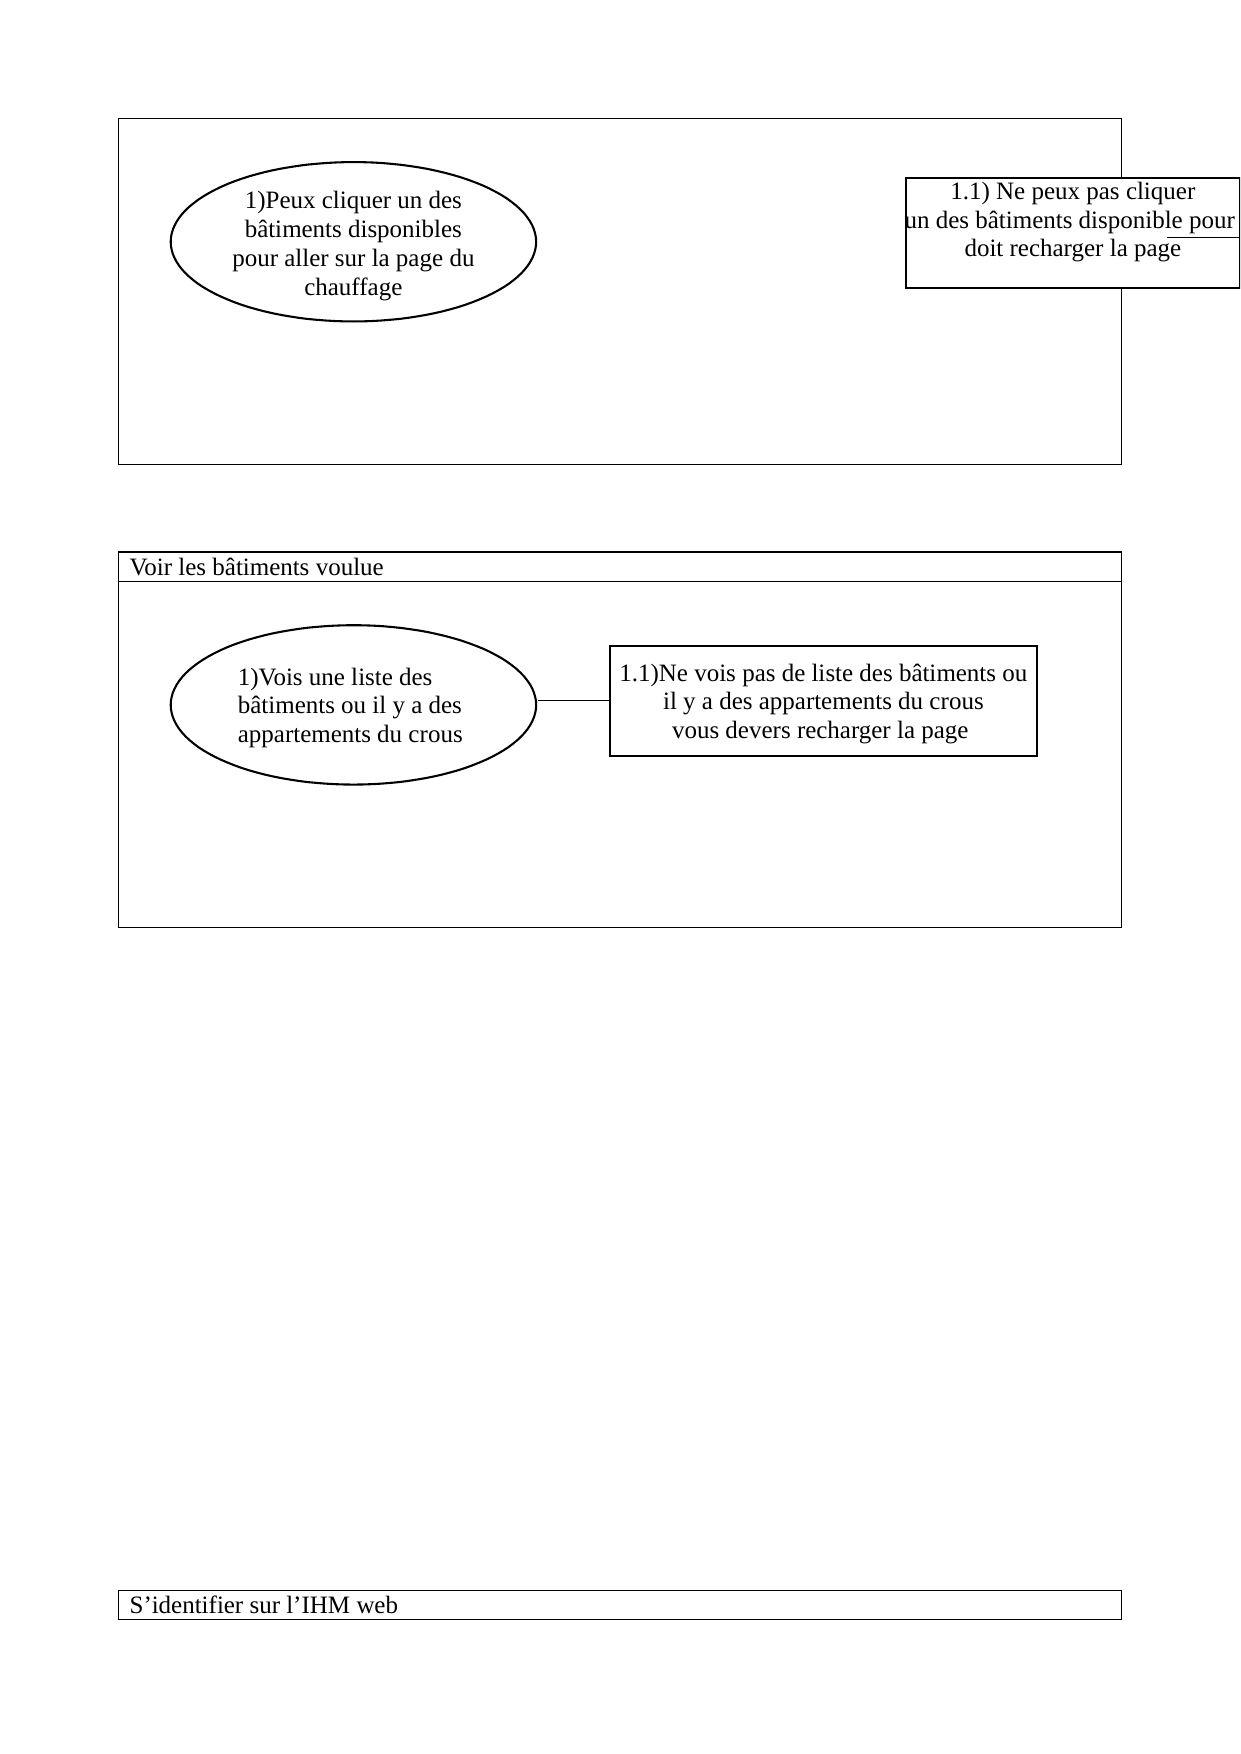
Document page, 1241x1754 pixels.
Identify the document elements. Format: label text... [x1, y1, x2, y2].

table_cell [119, 582, 1121, 927]
table_header S’identifier sur l’IHM web [119, 1591, 1121, 1619]
table_header Voir les bâtiments voulue [119, 553, 1121, 581]
table_cell [119, 119, 1121, 464]
